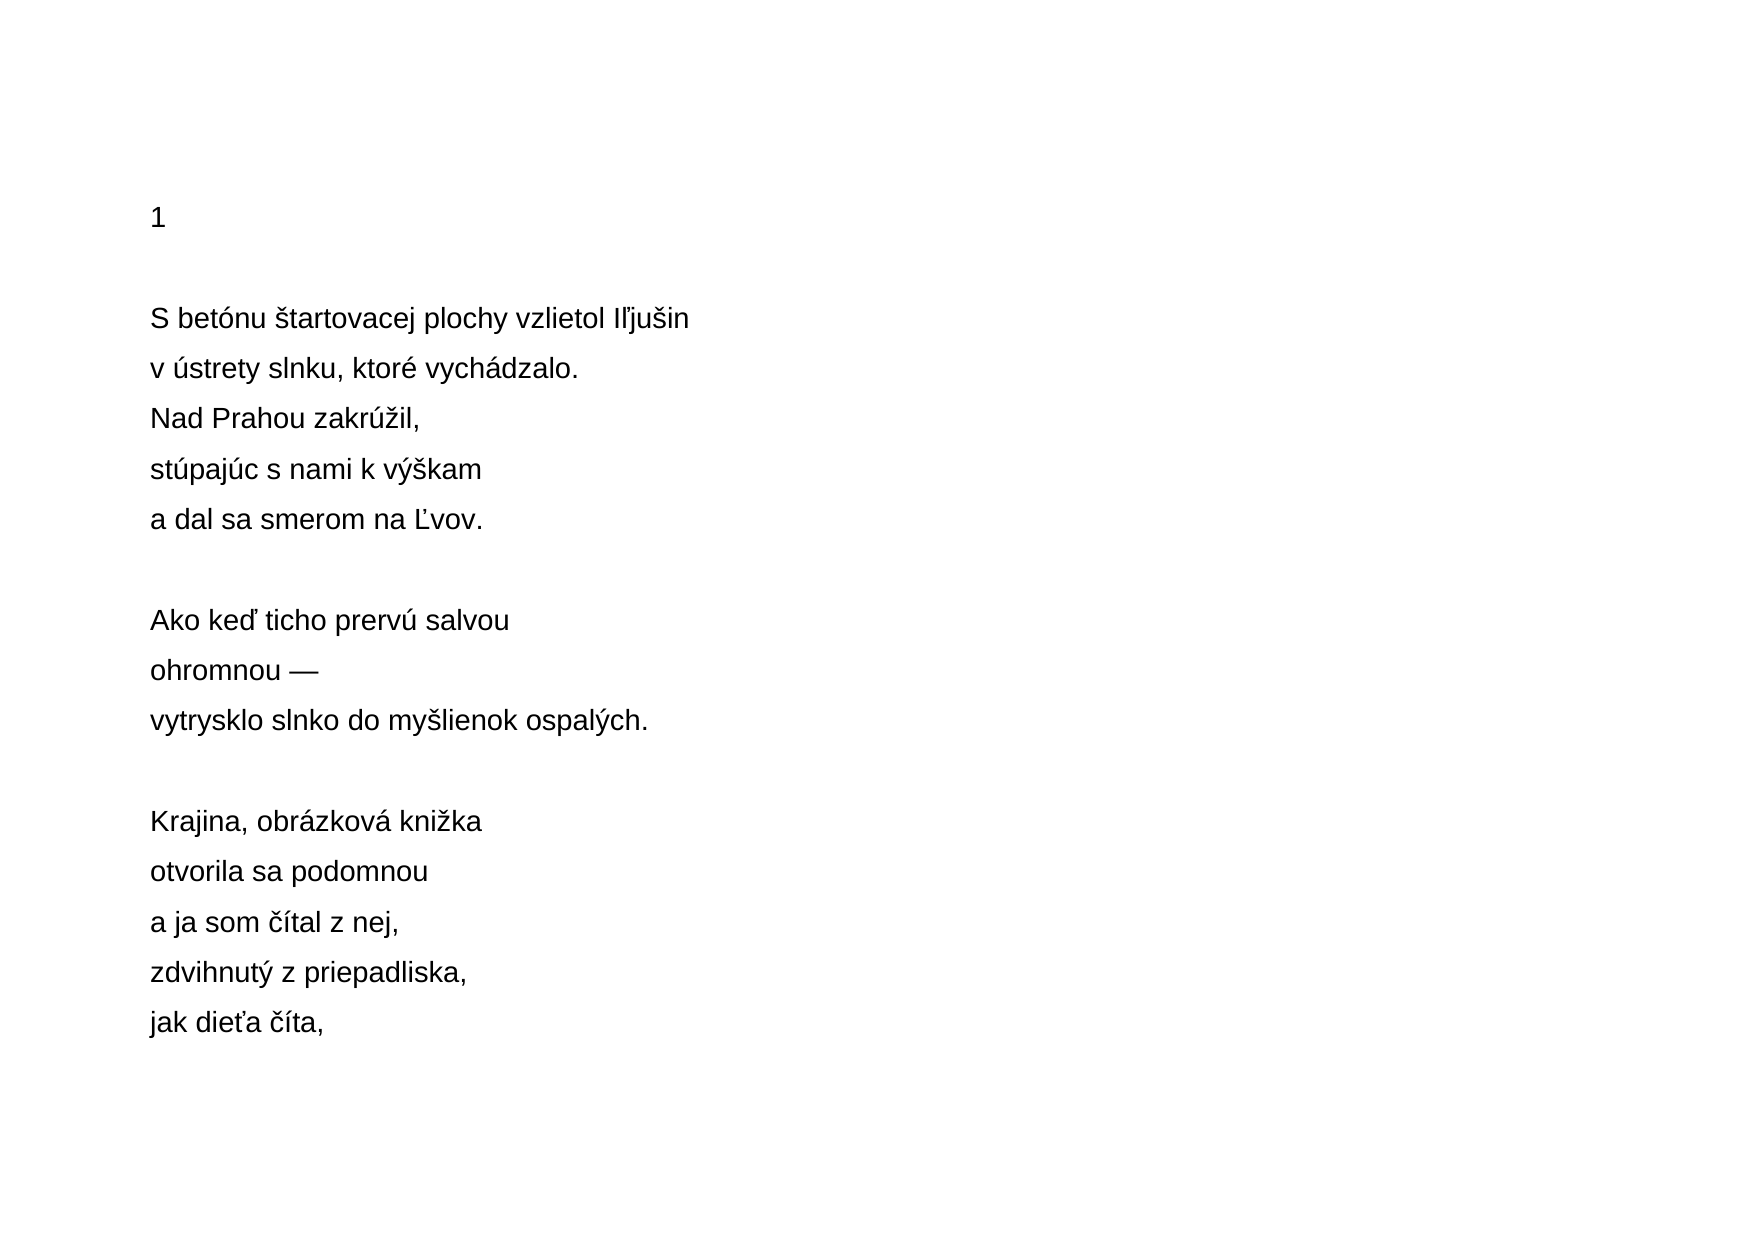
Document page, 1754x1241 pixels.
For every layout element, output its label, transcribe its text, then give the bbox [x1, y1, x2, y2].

text v ústrety slnku, ktoré vychádzalo. [150, 351, 1243, 385]
text 1 [150, 200, 1243, 234]
text Ako keď ticho prervú salvou [150, 603, 1243, 636]
text jak dieťa číta, [150, 1005, 1243, 1039]
text a dal sa smerom na Ľvov. [150, 502, 1243, 536]
text otvorila sa podomnou [150, 854, 1243, 888]
text vytrysklo slnko do myšlienok ospalých. [150, 703, 1243, 737]
text ohromnou — [150, 653, 1243, 687]
text zdvihnutý z priepadliska, [150, 955, 1243, 988]
text Krajina, obrázková knižka [150, 804, 1243, 838]
text stúpajúc s nami k výškam [150, 452, 1243, 485]
text S betónu štartovacej plochy vzlietol Iľjušin [150, 301, 1243, 334]
text Nad Prahou zakrúžil, [150, 402, 1243, 435]
text a ja som čítal z nej, [150, 905, 1243, 938]
